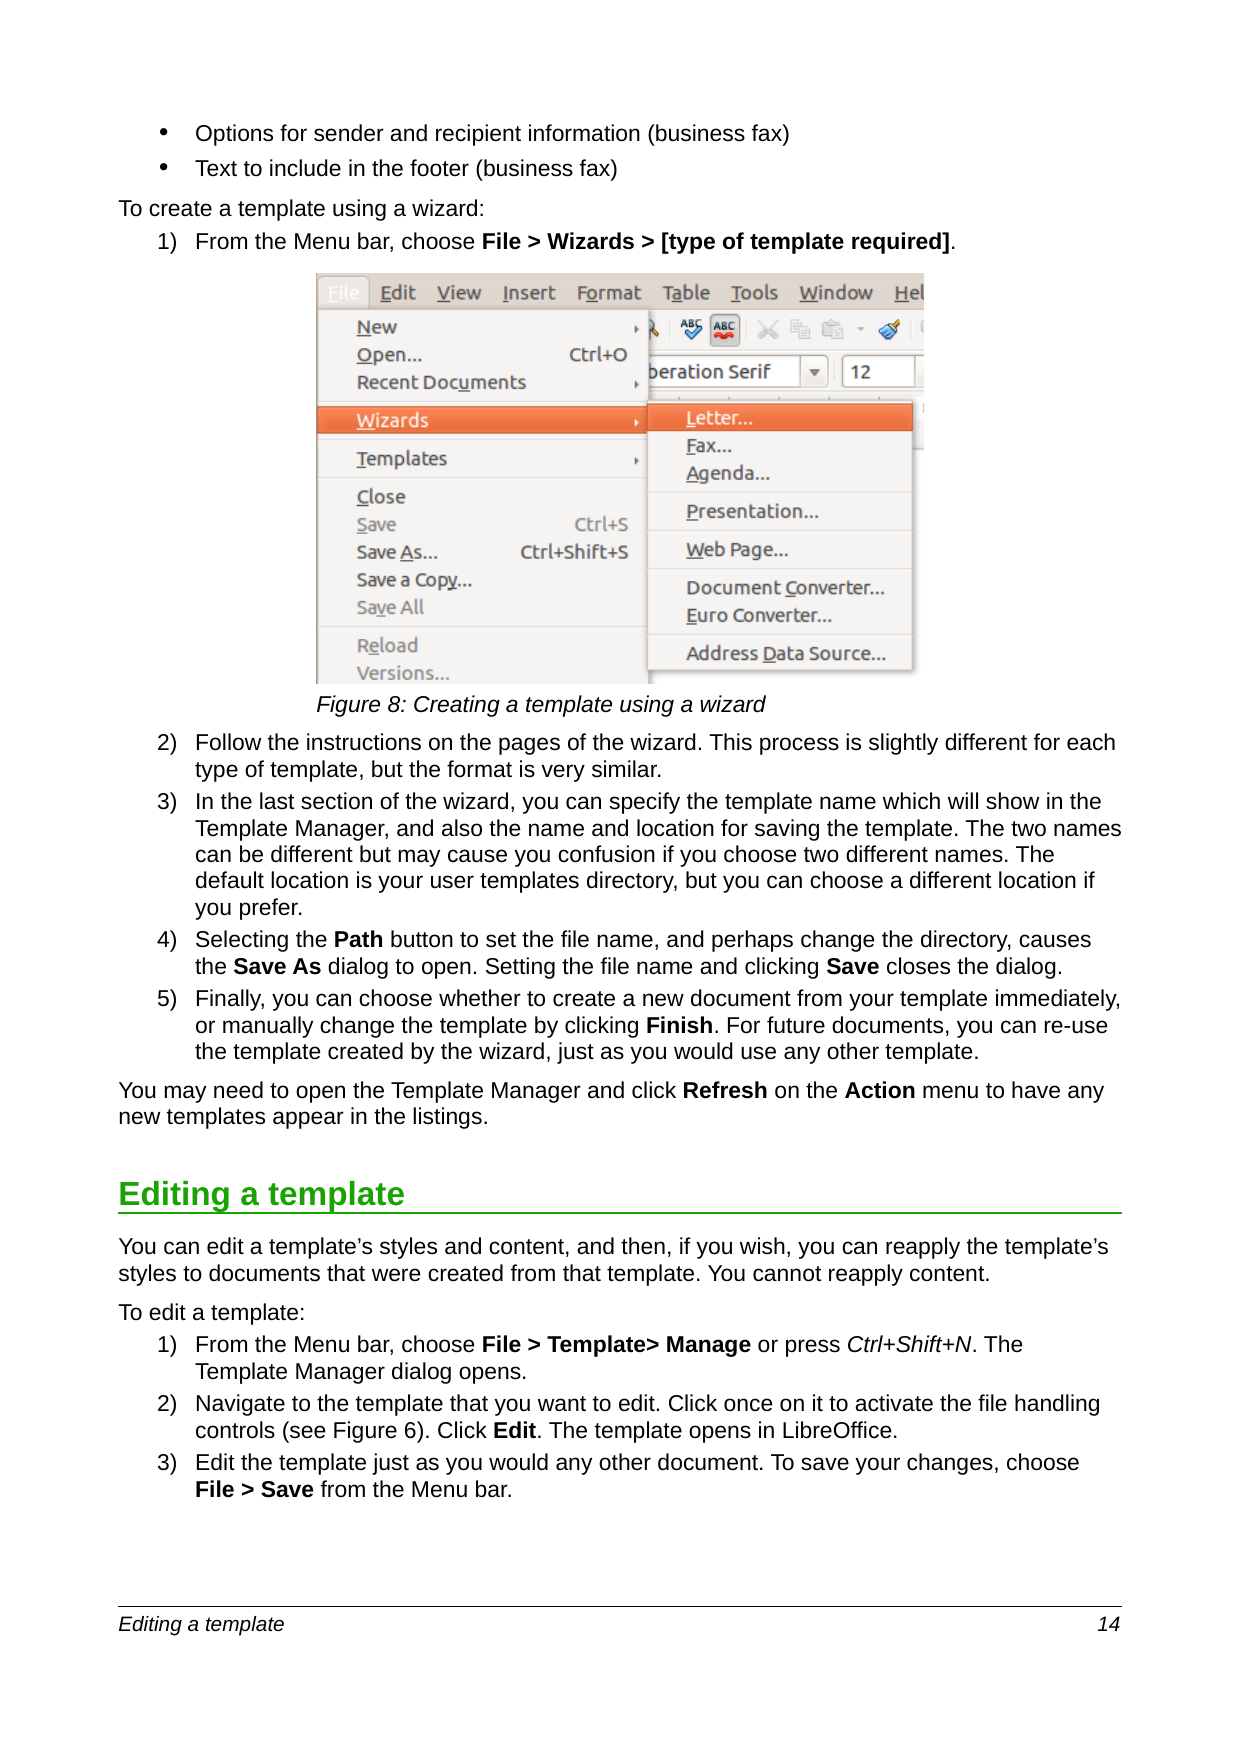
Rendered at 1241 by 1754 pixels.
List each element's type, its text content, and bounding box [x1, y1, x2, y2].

list Navigate to the template that you want to edit. Click once on it to activate the file handling controls (see Figure 6). Click Edit. The template opens in LibreOffice. [177, 1390, 1122, 1443]
list Edit the template just as you would any other document. To save your changes, choose File > Save from the Menu bar. [177, 1449, 1122, 1502]
list Selecting the Path button to set the file name, and perhaps change the directory, causes the Save As dialog to open. Setting the file name and clicking Save closes the dialog. [177, 926, 1122, 979]
list Finally, you can choose whether to create a new document from your template immediately, or manually change the template by clicking Finish. For future documents, you can re-use the template created by the wizard, just as you would use any other template. [177, 985, 1122, 1064]
list From the Menu bar, choose File > Template> Manage or press Ctrl+Shift+N. The Template Manager dialog opens. [177, 1331, 1122, 1384]
text Figure 8: Creating a template using a wizard [316, 691, 924, 717]
text You may need to open the Template Manager and click Refresh on the Action menu to have any new templates appear in the listings. [118, 1077, 1122, 1129]
list To edit a template: [118, 1298, 1122, 1325]
list Options for sender and recipient information (business fax) [156, 118, 1122, 147]
list In the last section of the wizard, you can specify the template name which will show in the Template Manager, and also the name and location for saving the template. The two names can be different but may cause you confusion if you choose two different names. The default location is your user templates directory, but you can choose a different location if you prefer. [177, 788, 1122, 920]
list To create a template using a wizard: [118, 195, 1122, 221]
list Follow the instructions on the pages of the wizard. This process is slightly different for each type of template, but the format is very similar. [177, 729, 1122, 782]
subtitle Editing a template [118, 1174, 1122, 1212]
list From the Menu bar, choose File > Wizards > [type of template required]. [177, 228, 1122, 254]
list Text to include in the footer (business fax) [156, 153, 1122, 183]
picture [316, 273, 925, 684]
text You can edit a template’s styles and content, and then, if you wish, you can reapply the template’s styles to documents that were created from that template. You cannot reapply content. [118, 1233, 1122, 1286]
